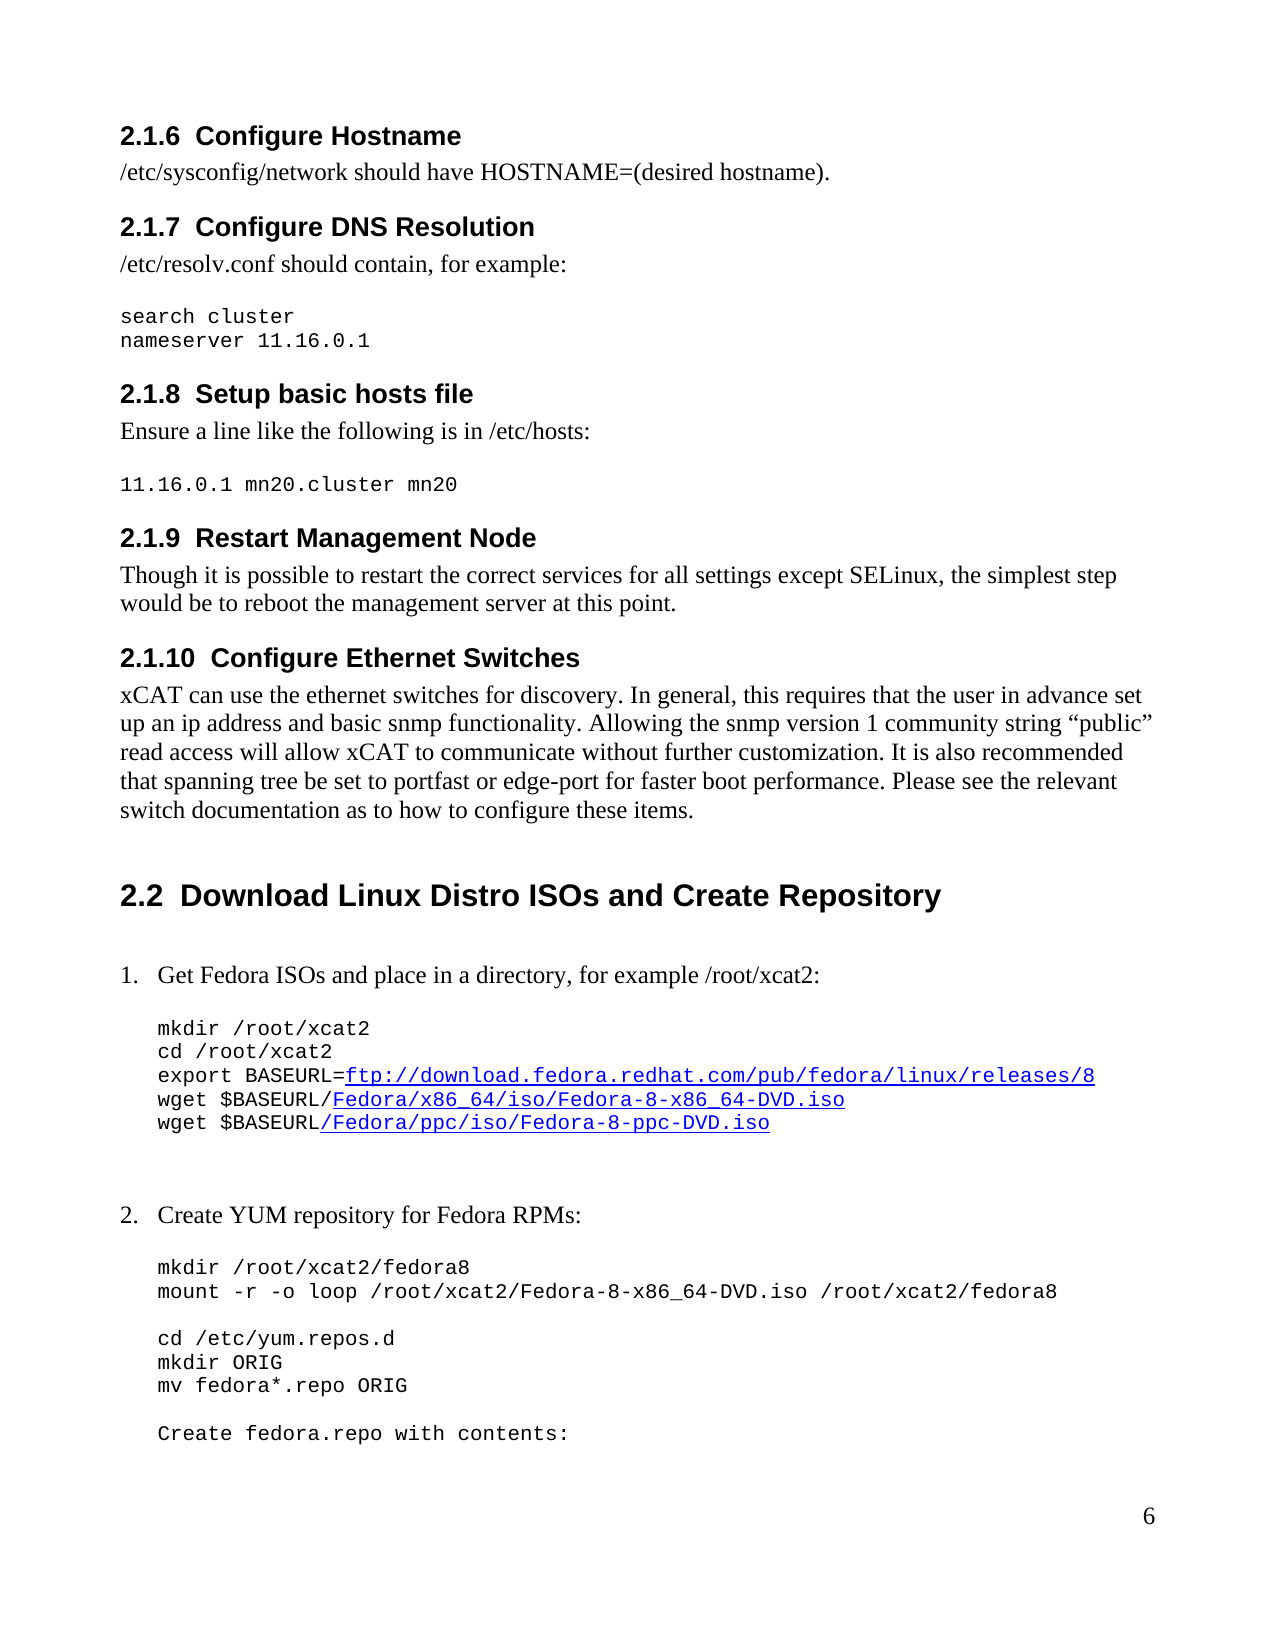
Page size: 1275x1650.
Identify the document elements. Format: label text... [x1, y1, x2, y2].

text wget $BASEURL/Fedora/ppc/iso/Fedora-8-ppc-DVD.iso [157, 1112, 1155, 1159]
subtitle Restart Management Node [120, 522, 1155, 553]
text Create fedora.repo with contents: [157, 1423, 1155, 1446]
text would be to reboot the management server at this point. [120, 588, 1155, 617]
list Get Fedora ISOs and place in a directory, for example /root/xcat2: [120, 960, 1155, 1018]
text xCAT can use the ethernet switches for discovery. In general, this requires that the user in advance set [120, 680, 1155, 708]
text /etc/resolv.conf should contain, for example: [120, 249, 1155, 277]
text mkdir ORIG [157, 1352, 1155, 1376]
text mount -r -o loop /root/xcat2/Fedora-8-x86_64-DVD.iso /root/xcat2/fedora8 [157, 1281, 1155, 1304]
text mv fedora*.repo ORIG [157, 1376, 1155, 1399]
text switch documentation as to how to configure these items. [120, 795, 1155, 823]
subtitle Download Linux Distro ISOs and Create Repository [120, 877, 1155, 913]
text 11.16.0.1 mn20.cluster mn20 [120, 473, 1155, 497]
subtitle Configure DNS Resolution [120, 211, 1155, 242]
text wget $BASEURL/Fedora/x86_64/iso/Fedora-8-x86_64-DVD.iso [157, 1088, 1155, 1112]
text that spanning tree be set to portfast or edge-port for faster boot performance. Please see the relevant [120, 766, 1155, 795]
text up an ip address and basic snmp functionality. Allowing the snmp version 1 community string “public” [120, 708, 1155, 737]
text search cluster [120, 306, 1155, 330]
list Create YUM repository for Fedora RPMs: [120, 1200, 1155, 1257]
text /etc/sysconfig/network should have HOSTNAME=(desired hostname). [120, 157, 1155, 186]
text read access will allow xCAT to communicate without further customization. It is also recommended [120, 737, 1155, 766]
text cd /etc/yum.repos.d [157, 1328, 1155, 1352]
text cd /root/xcat2 [157, 1041, 1155, 1065]
subtitle Configure Ethernet Switches [120, 642, 1155, 673]
text Though it is possible to restart the correct services for all settings except SELinux, the simplest step [120, 560, 1155, 588]
text nameserver 11.16.0.1 [120, 330, 1155, 353]
text mkdir /root/xcat2/fedora8 [157, 1257, 1155, 1281]
subtitle Configure Hostname [120, 120, 1155, 151]
text Ensure a line like the following is in /etc/hosts: [120, 416, 1155, 445]
subtitle Setup basic hosts file [120, 378, 1155, 410]
text mkdir /root/xcat2 [157, 1018, 1155, 1041]
text export BASEURL=ftp://download.fedora.redhat.com/pub/fedora/linux/releases/8 [157, 1065, 1155, 1088]
